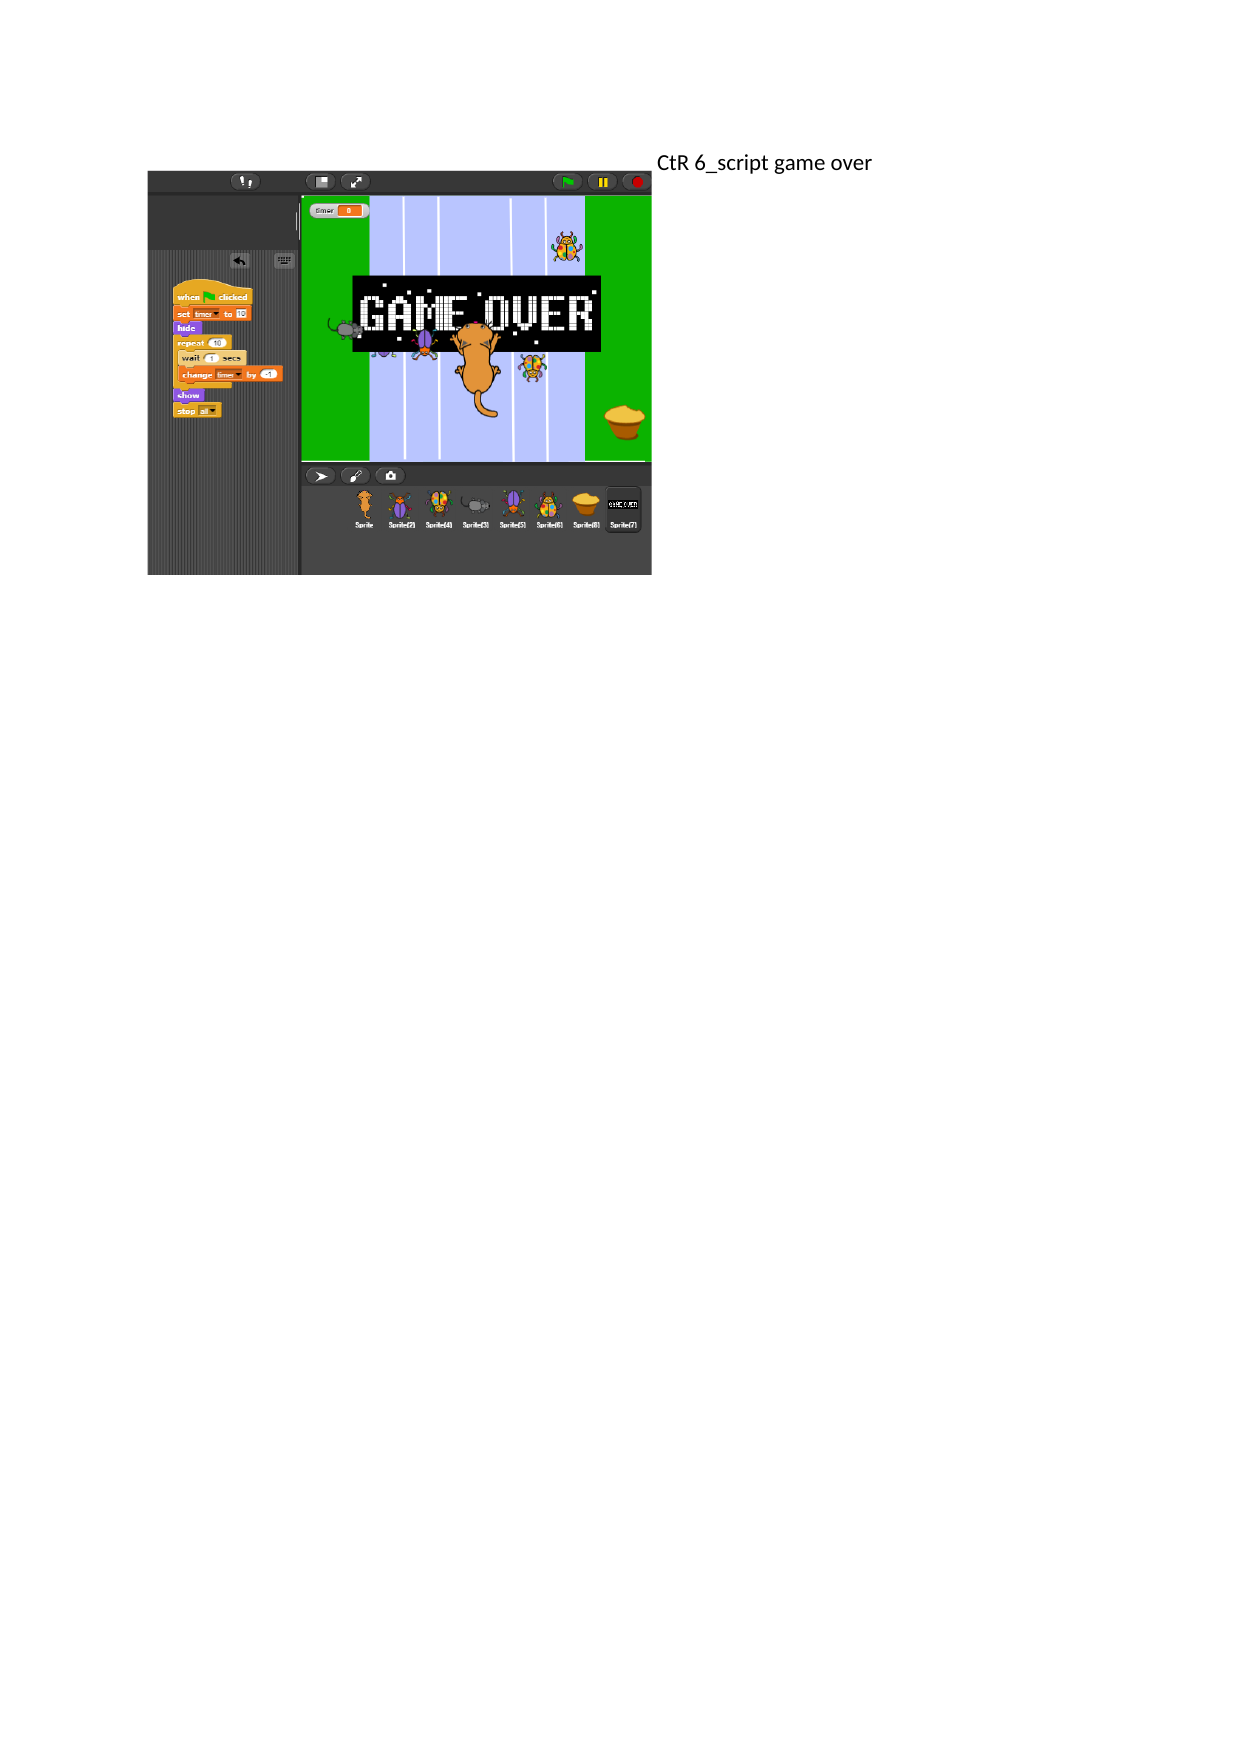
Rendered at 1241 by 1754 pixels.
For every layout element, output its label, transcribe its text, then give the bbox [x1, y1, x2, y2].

text CtR 6_script game over [148, 148, 1093, 575]
